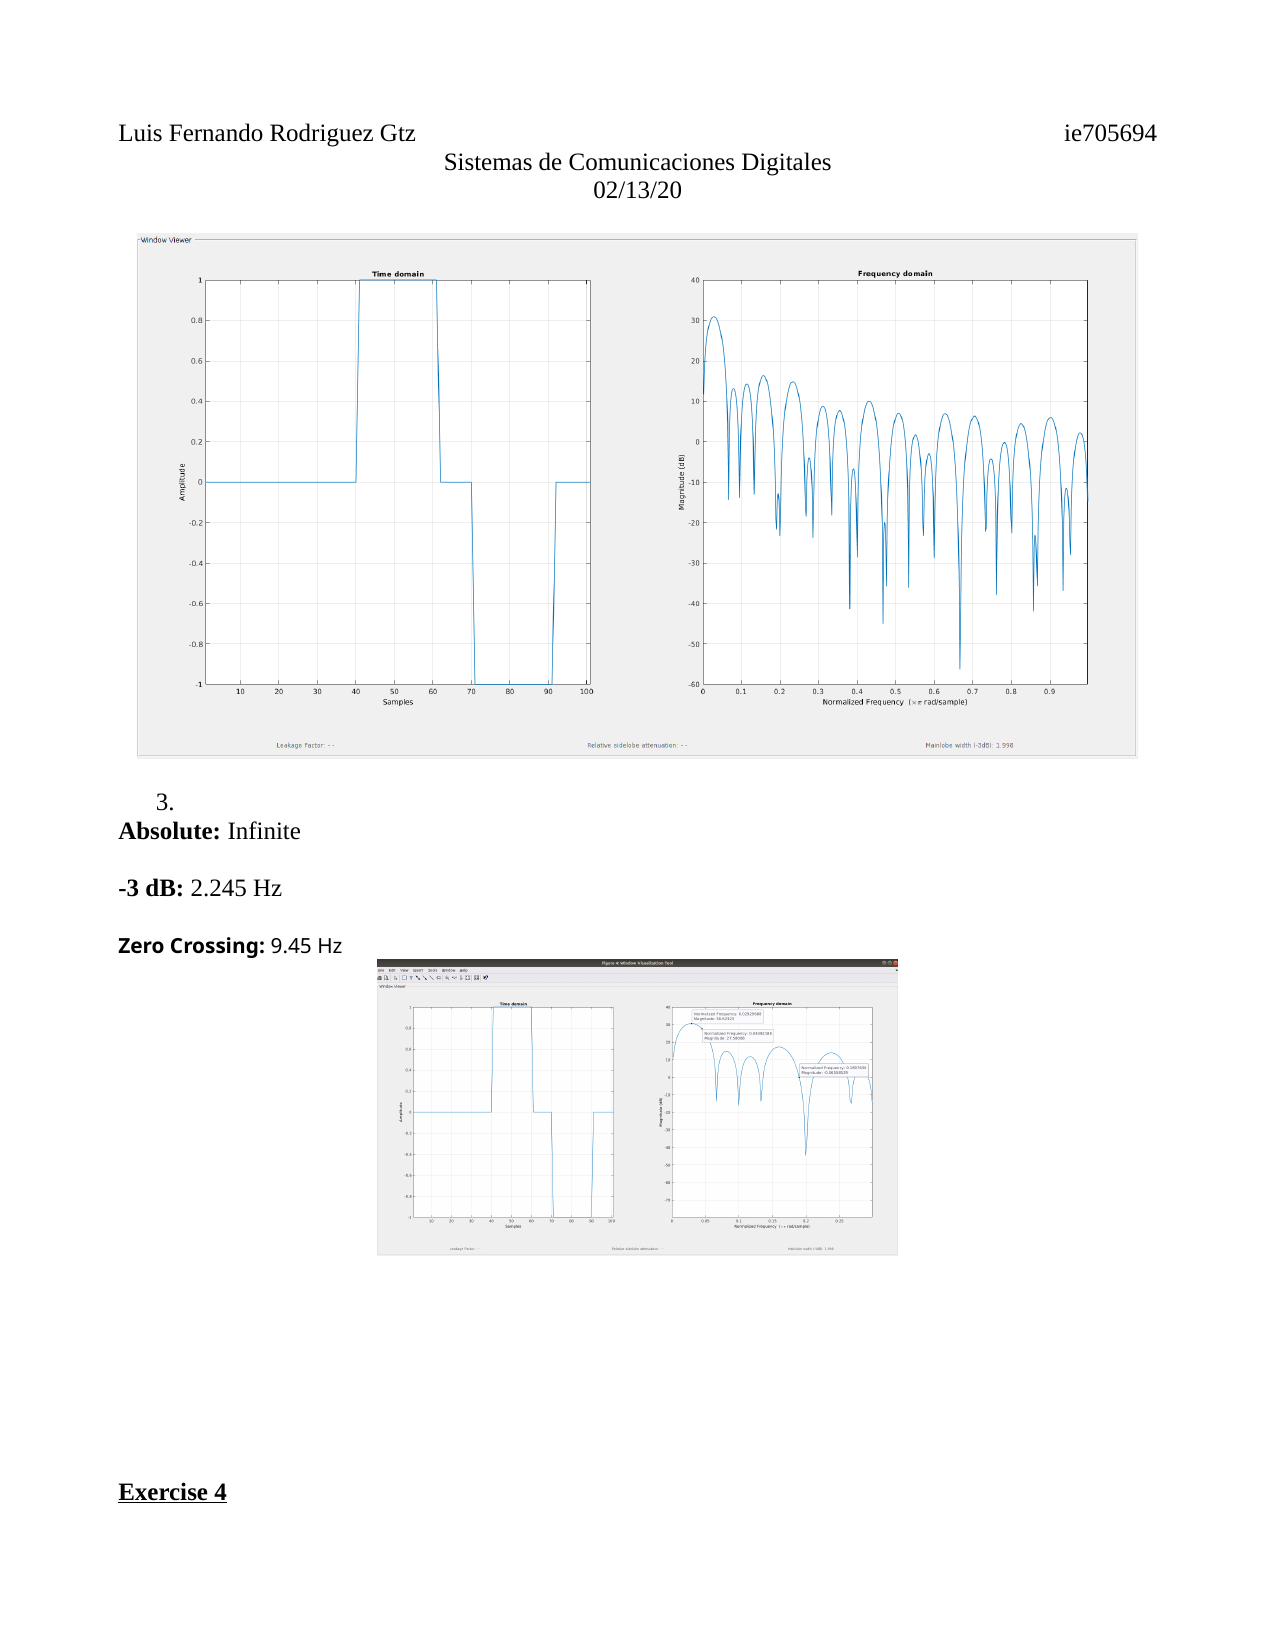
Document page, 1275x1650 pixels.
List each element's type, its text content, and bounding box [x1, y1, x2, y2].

text Absolute: Infinite [118, 816, 1157, 844]
text Exercise 4 [118, 1477, 1157, 1505]
text -3 dB: 2.245 Hz [118, 873, 1157, 902]
picture [136, 233, 1139, 759]
picture [377, 959, 898, 1256]
text Zero Crossing: 9.45 Hz [118, 931, 1157, 959]
